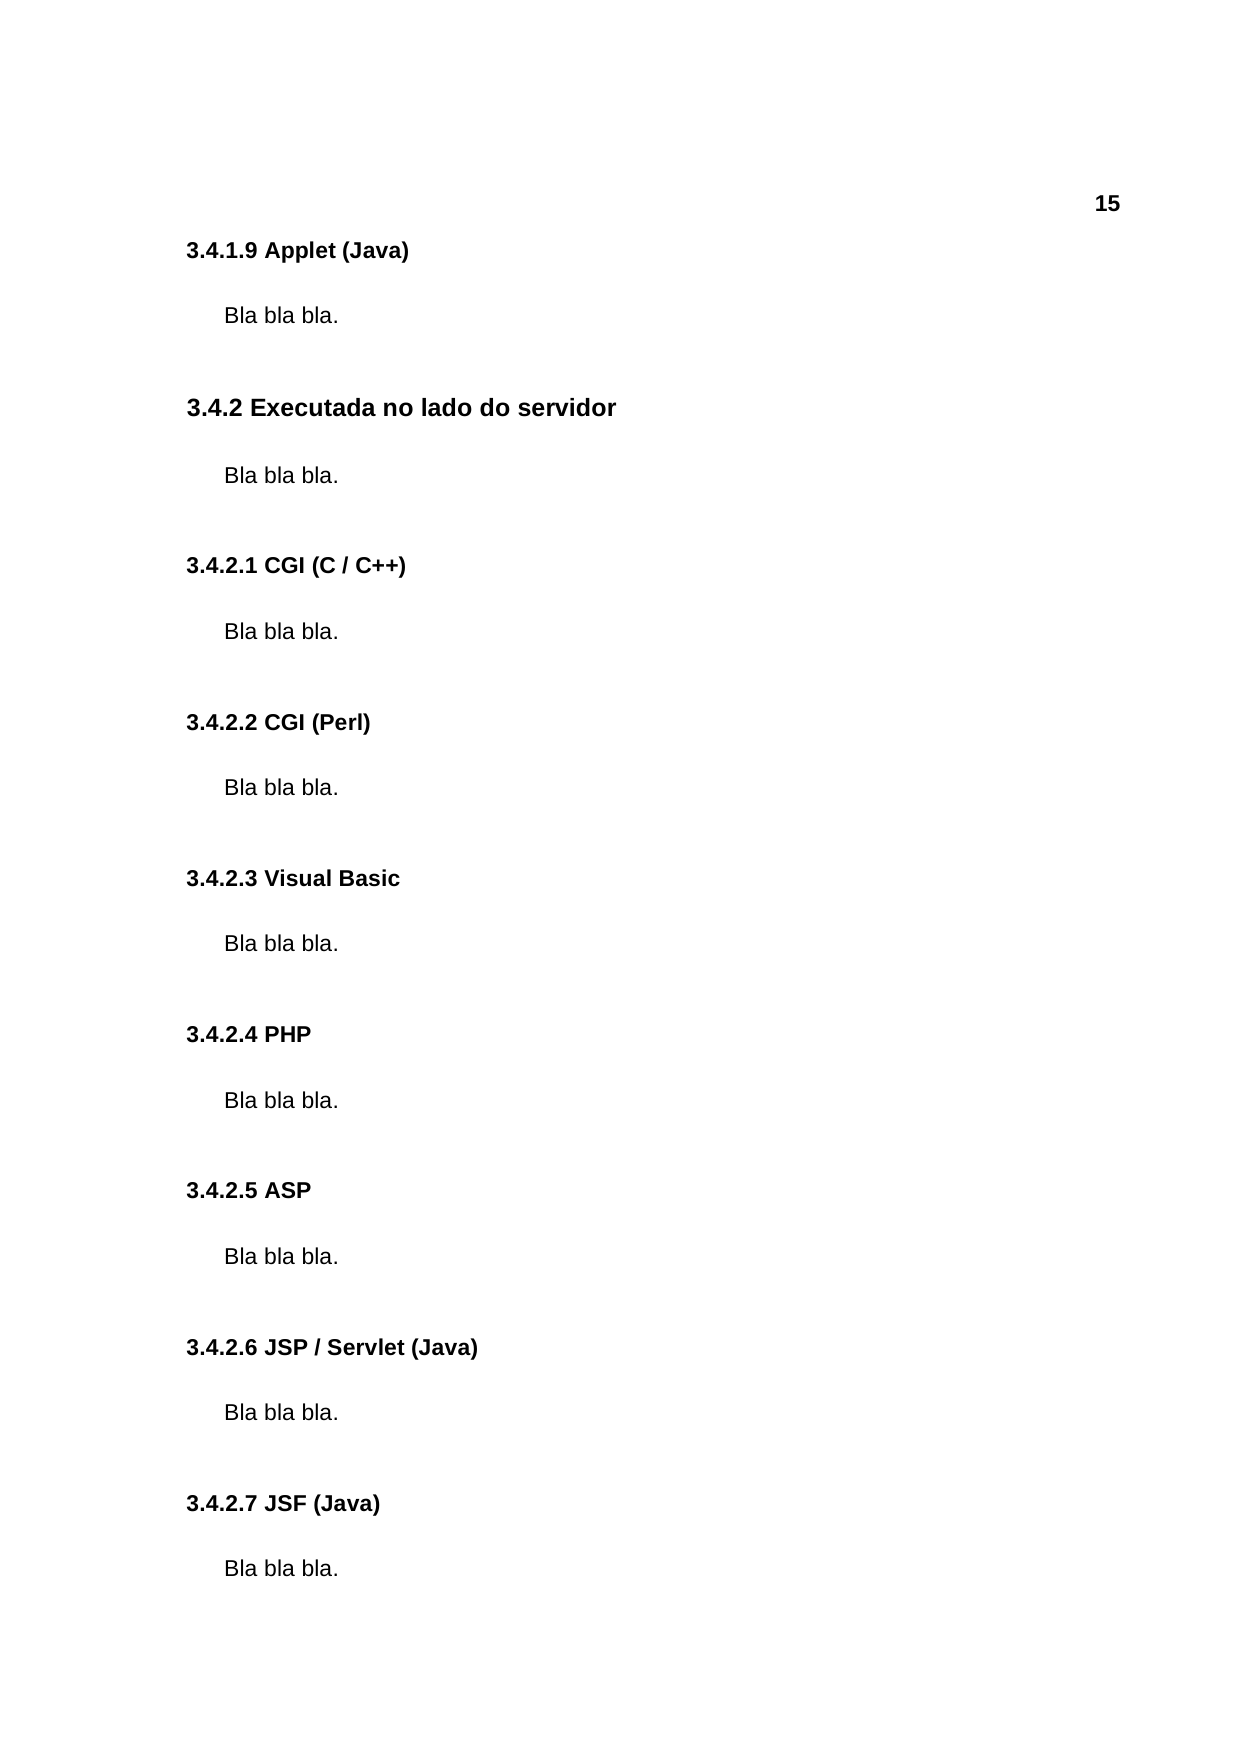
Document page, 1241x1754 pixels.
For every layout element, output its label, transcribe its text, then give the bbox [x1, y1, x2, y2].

text Bla bla bla. [180, 773, 1122, 801]
subtitle JSP / Servlet (Java) [180, 1333, 1122, 1360]
text Bla bla bla. [180, 302, 1122, 329]
subtitle JSF (Java) [180, 1489, 1122, 1516]
subtitle Visual Basic [180, 864, 1122, 891]
subtitle PHP [180, 1020, 1122, 1047]
text Bla bla bla. [180, 1555, 1122, 1582]
text Bla bla bla. [180, 1242, 1122, 1269]
subtitle CGI (Perl) [180, 708, 1122, 735]
subtitle ASP [180, 1177, 1122, 1204]
text Bla bla bla. [180, 1398, 1122, 1426]
subtitle Executada no lado do servidor [180, 392, 1122, 422]
subtitle CGI (C / C++) [180, 552, 1122, 579]
subtitle Applet (Java) [180, 236, 1122, 263]
text Bla bla bla. [180, 1086, 1122, 1113]
text Bla bla bla. [180, 930, 1122, 957]
text Bla bla bla. [180, 617, 1122, 644]
text Bla bla bla. [180, 461, 1122, 488]
